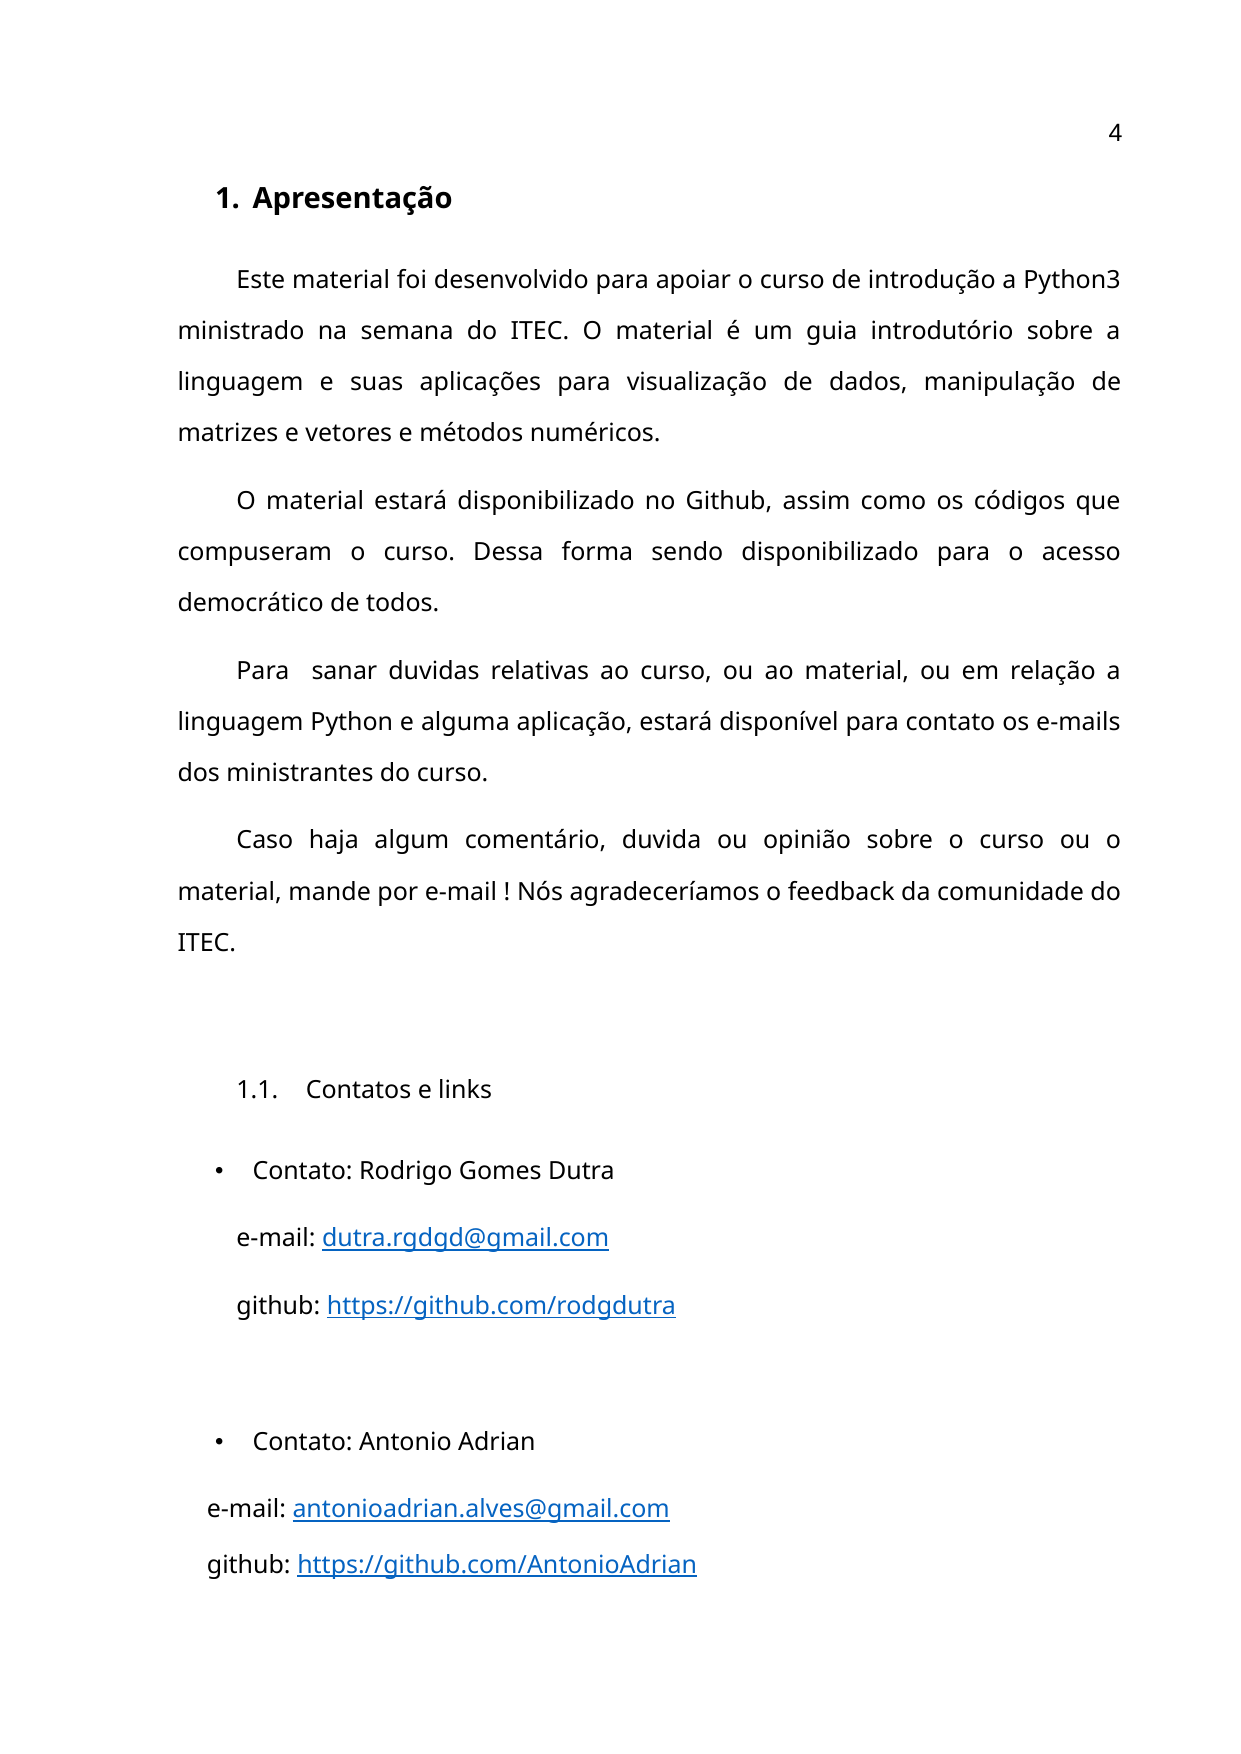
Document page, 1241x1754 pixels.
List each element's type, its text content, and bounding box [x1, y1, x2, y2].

text Este material foi desenvolvido para apoiar o curso de introdução a Python3 ministrado na semana do ITEC. O material é um guia introdutório sobre a linguagem e suas aplicações para visualização de dados, manipulação de matrizes e vetores e métodos numéricos. [177, 262, 1122, 449]
text github: https://github.com/rodgdutra [177, 1288, 1122, 1322]
subtitle Apresentação [215, 177, 1122, 217]
list Contato: Antonio Adrian [215, 1423, 1122, 1457]
text O material estará disponibilizado no Github, assim como os códigos que compuseram o curso. Dessa forma sendo disponibilizado para o acesso democrático de todos. [177, 482, 1122, 619]
text github: https://github.com/AntonioAdrian [177, 1546, 1122, 1580]
text e-mail: dutra.rgdgd@gmail.com [177, 1220, 1122, 1254]
list Contato: Rodrigo Gomes Dutra [215, 1152, 1122, 1186]
subtitle Contatos e links [177, 1072, 1122, 1106]
text e-mail: antonioadrian.alves@gmail.com [177, 1491, 1122, 1525]
text Para sanar duvidas relativas ao curso, ou ao material, ou em relação a linguagem Python e alguma aplicação, estará disponível para contato os e-mails dos ministrantes do curso. [177, 652, 1122, 788]
text Caso haja algum comentário, duvida ou opinião sobre o curso ou o material, mande por e-mail ! Nós agradeceríamos o feedback da comunidade do ITEC. [177, 822, 1122, 958]
